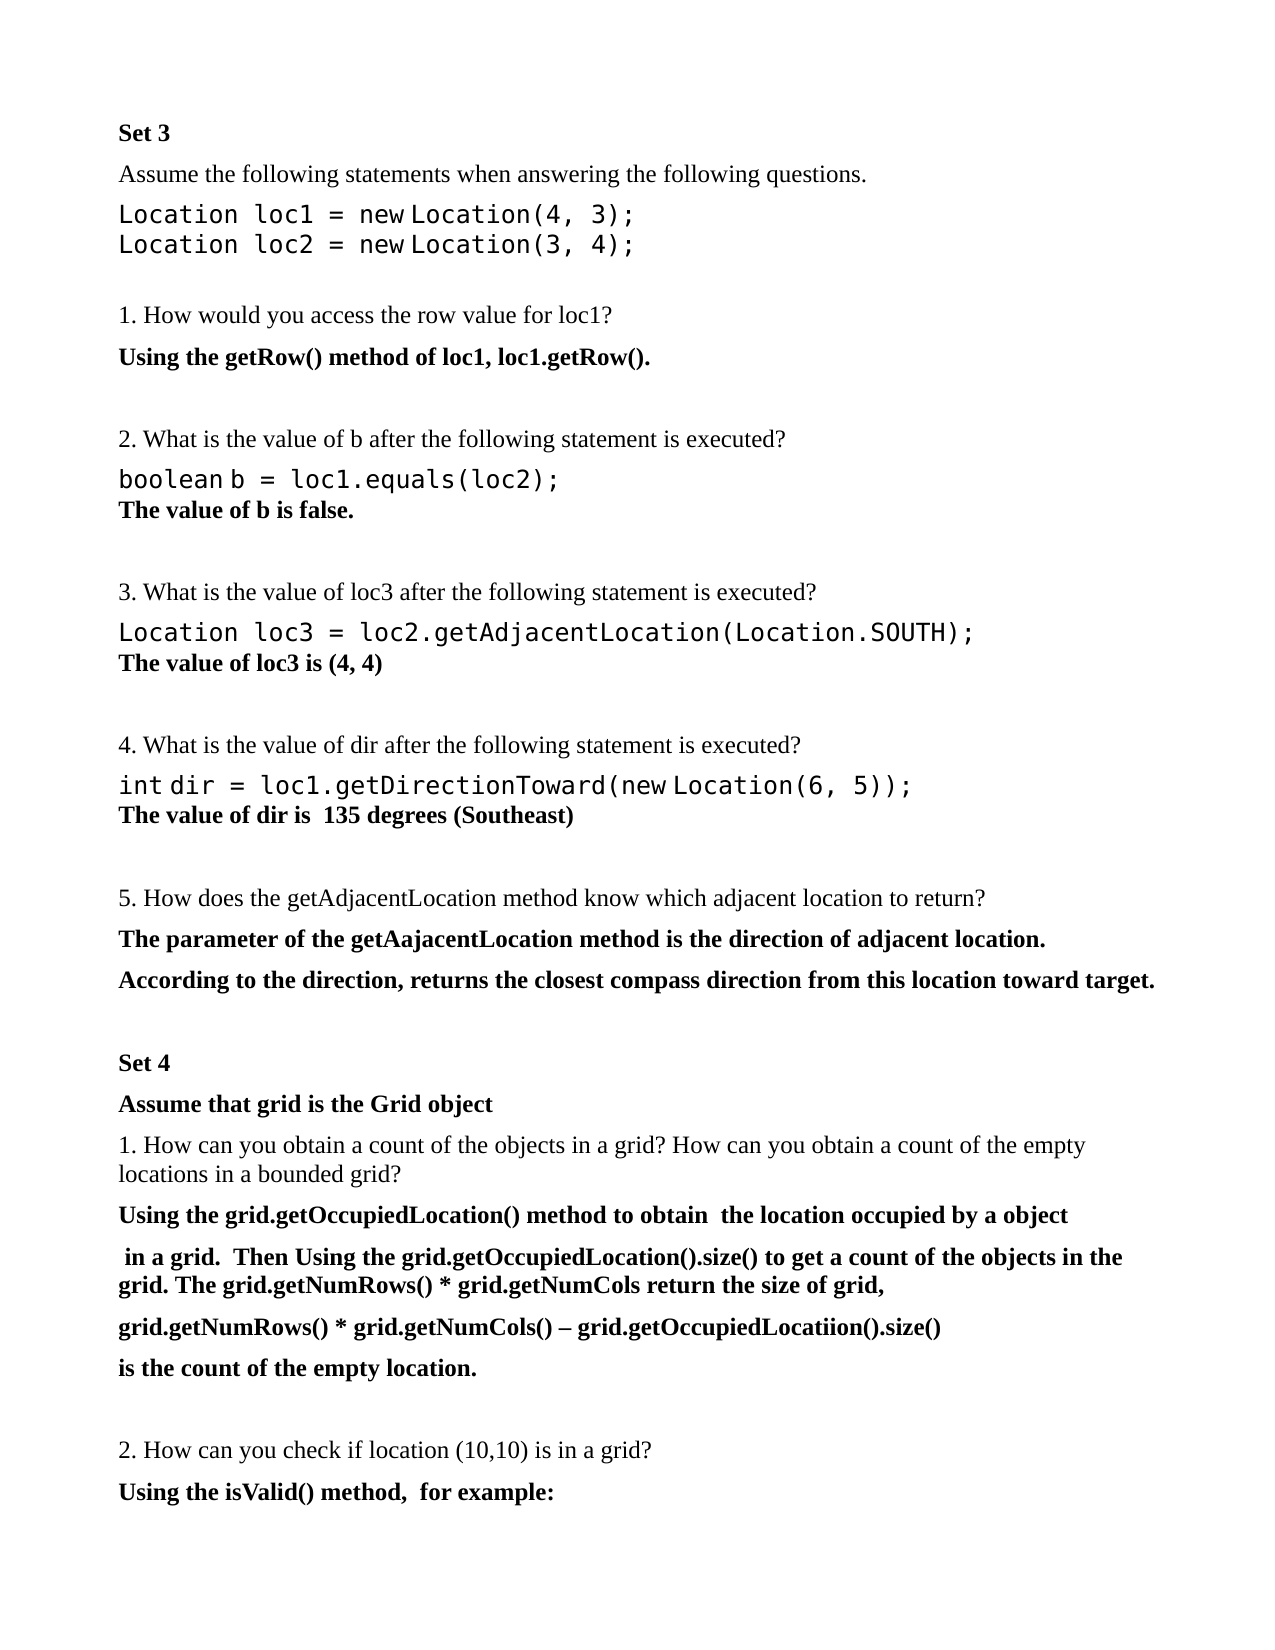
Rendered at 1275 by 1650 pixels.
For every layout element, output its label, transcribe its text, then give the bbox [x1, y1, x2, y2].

text The parameter of the getAajacentLocation method is the direction of adjacent location. [118, 924, 1157, 953]
text 4. What is the value of dir after the following statement is executed? [118, 730, 1157, 759]
text Using the isValid() method, for example: [118, 1477, 1157, 1506]
text According to the direction, returns the closest compass direction from this location toward target. [118, 966, 1157, 994]
text 5. How does the getAdjacentLocation method know which adjacent location to return? [118, 883, 1157, 912]
text Set 4 [118, 1048, 1157, 1077]
text 1. How would you access the row value for loc1? [118, 300, 1157, 329]
text The value of dir is 135 degrees (Southeast) [118, 801, 1157, 829]
text in a grid. Then Using the grid.getOccupiedLocation().size() to get a count of the objects in the grid. The grid.getNumRows() * grid.getNumCols return the size of grid, [118, 1242, 1157, 1299]
table_header Location loc1 = new Location(4, 3); Location loc2 = new Location(3, 4); [118, 201, 644, 259]
text Using the grid.getOccupiedLocation() method to obtain the location occupied by a object [118, 1201, 1157, 1229]
text 2. How can you check if location (10,10) is in a grid? [118, 1436, 1157, 1464]
text 1. How can you obtain a count of the objects in a grid? How can you obtain a count of the empty locations in a bounded grid? [118, 1131, 1157, 1188]
text 3. What is the value of loc3 after the following statement is executed? [118, 577, 1157, 606]
text Assume the following statements when answering the following questions. [118, 159, 1157, 188]
text grid.getNumRows() * grid.getNumCols() – grid.getOccupiedLocatiion().size() [118, 1312, 1157, 1341]
text 2. What is the value of b after the following statement is executed? [118, 424, 1157, 453]
text Assume that grid is the Grid object [118, 1089, 1157, 1118]
text Set 3 [118, 118, 1157, 147]
text Using the getRow() method of loc1, loc1.getRow(). [118, 342, 1157, 370]
text is the count of the empty location. [118, 1353, 1157, 1382]
text The value of loc3 is (4, 4) [118, 648, 1157, 676]
table_header boolean b = loc1.equals(loc2); [118, 465, 567, 495]
table_header Location loc3 = loc2.getAdjacentLocation(Location.SOUTH); [118, 619, 983, 648]
text The value of b is false. [118, 495, 1157, 523]
table_header int dir = loc1.getDirectionToward(new Location(6, 5)); [118, 771, 923, 801]
